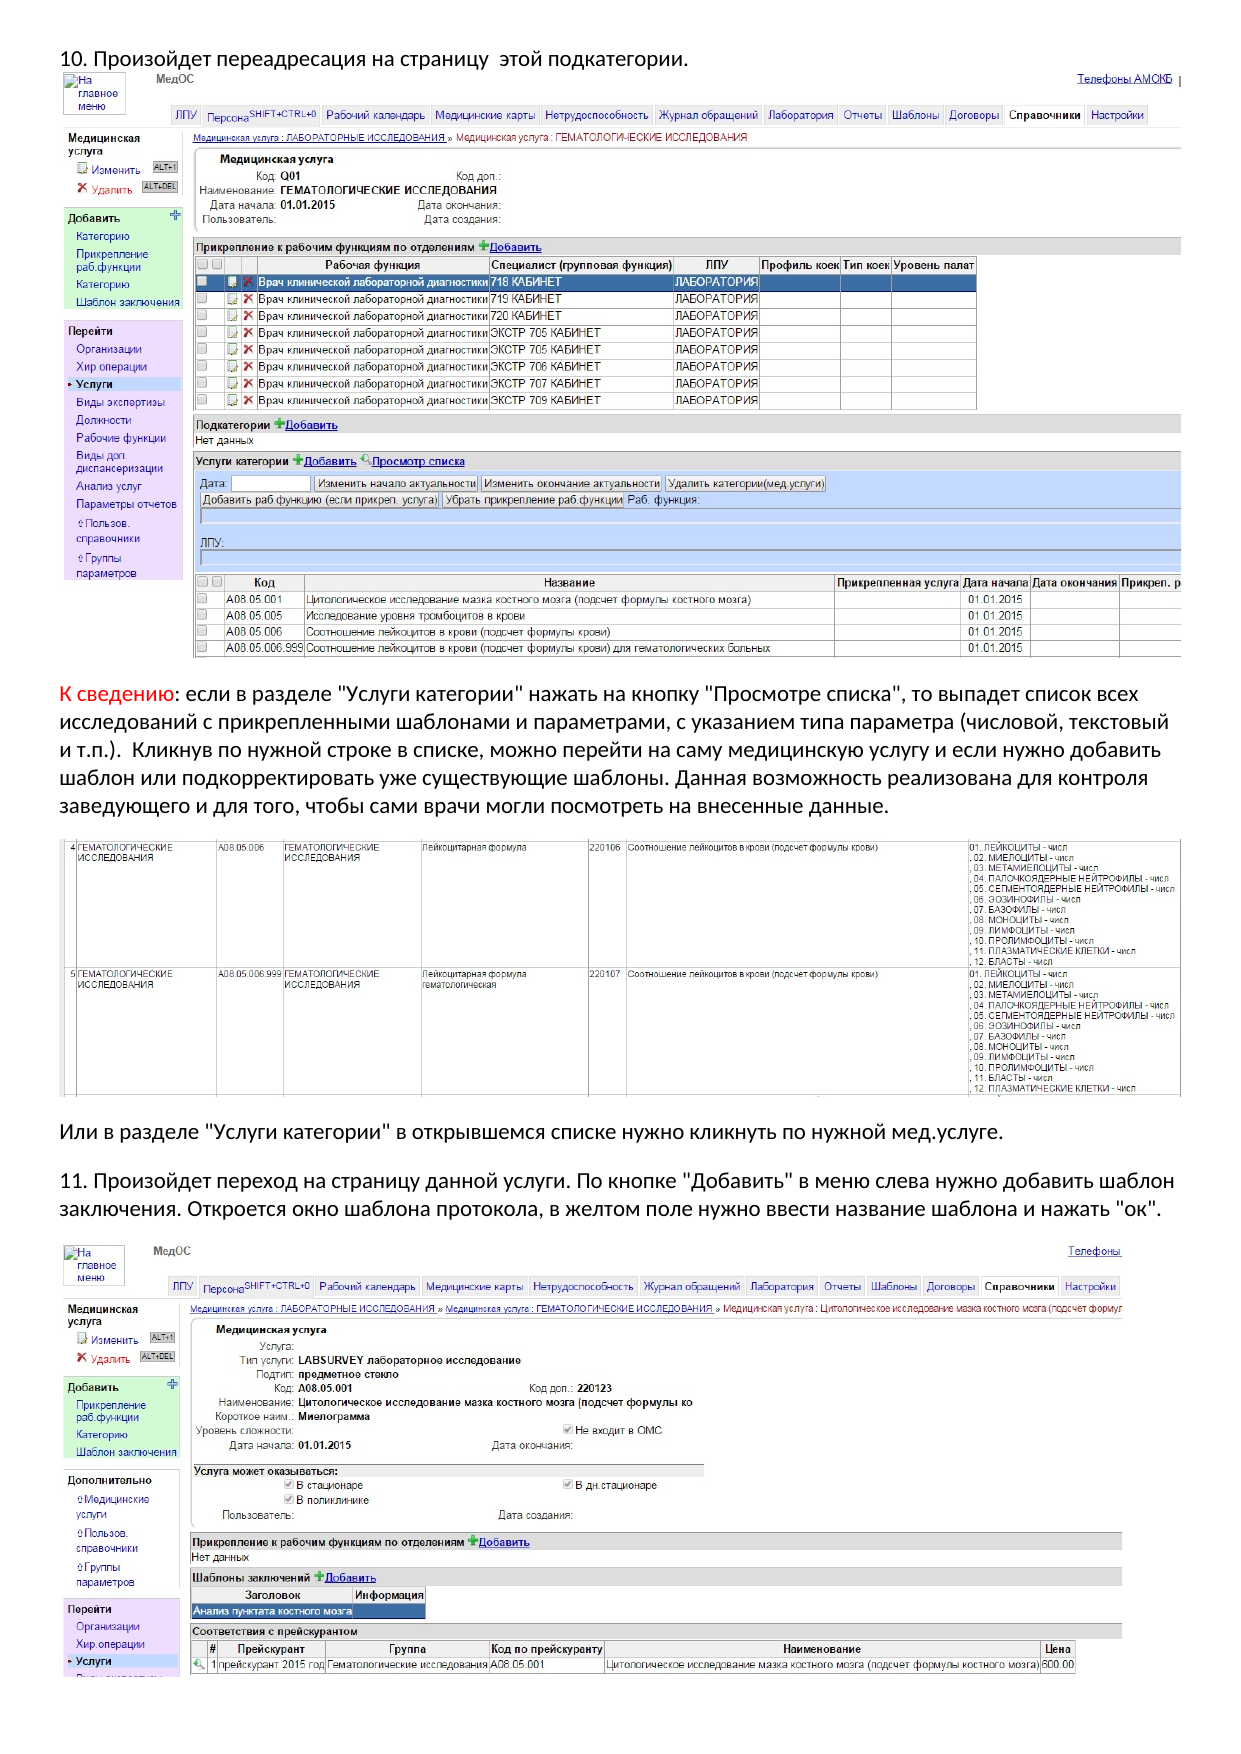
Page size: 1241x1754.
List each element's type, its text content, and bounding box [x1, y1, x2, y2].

text Или в разделе "Услуги категории" в открывшемся списке нужно кликнуть по нужной мед.услуге. [59, 1117, 1181, 1145]
text 11. Произойдет переход на страницу данной услуги. По кнопке "Добавить" в меню слева нужно добавить шаблон заключения. Откроется окно шаблона протокола, в желтом поле нужно ввести название шаблона и нажать "ок". [59, 1166, 1181, 1222]
text К сведению: если в разделе "Услуги категории" нажать на кнопку "Просмотре списка", то выпадет список всех исследований с прикрепленными шаблонами и параметрами, с указанием типа параметра (числовой, текстовый и т.п.). Кликнув по нужной строке в списке, можно перейти на саму медицинскую услугу и если нужно добавить шаблон или подкорректировать уже существующие шаблоны. Данная возможность реализована для контроля заведующего и для того, чтобы сами врачи могли посмотреть на внесенные данные. [59, 679, 1181, 819]
text 10. Произойдет переадресация на страницу этой подкатегории. [59, 44, 1181, 72]
